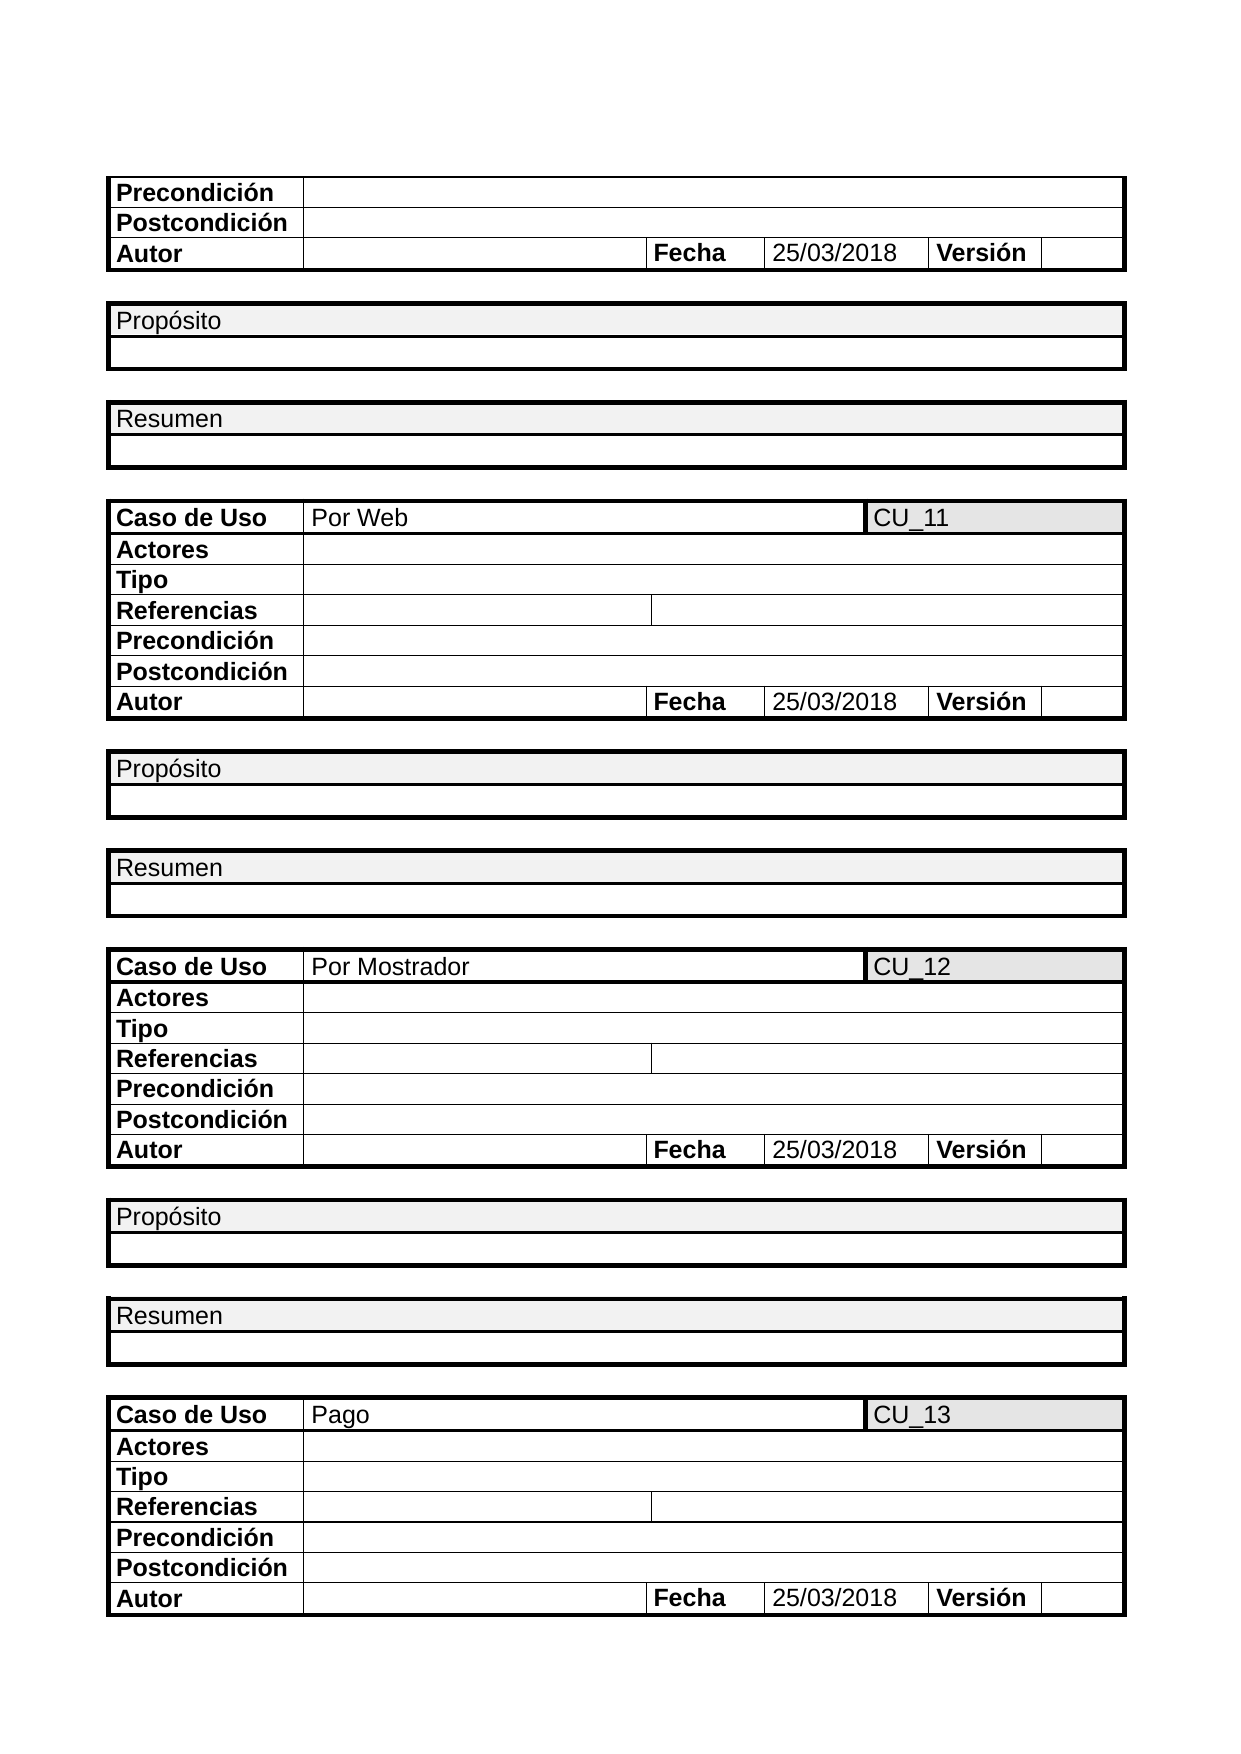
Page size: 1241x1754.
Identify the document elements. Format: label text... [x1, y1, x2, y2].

table_header CU_12 [868, 952, 1122, 980]
table_cell [304, 1523, 1122, 1552]
table_cell Actores [111, 535, 303, 564]
table_cell [304, 1583, 646, 1613]
table_cell Postcondición [111, 1553, 303, 1582]
table_cell [304, 1432, 1122, 1461]
table_cell [304, 1044, 651, 1073]
table_cell [652, 1492, 1122, 1521]
table_cell [111, 1333, 1122, 1362]
table_cell Referencias [111, 1044, 303, 1073]
table_cell Fecha [647, 1135, 764, 1164]
table_header Por Mostrador [304, 952, 863, 980]
table_cell [304, 984, 1122, 1012]
table_cell [304, 1013, 1122, 1043]
table_cell Referencias [111, 595, 303, 625]
table_cell [111, 885, 1122, 913]
table_cell Postcondición [111, 656, 303, 686]
table_cell Tipo [111, 565, 303, 594]
table_header Resumen [111, 1301, 1122, 1330]
table_cell Actores [111, 984, 303, 1012]
table_cell Precondición [111, 1074, 303, 1103]
table_cell [304, 238, 646, 268]
table_header Resumen [111, 405, 1122, 433]
table_cell Versión [929, 238, 1041, 268]
table_cell [111, 338, 1122, 366]
table_cell Precondición [111, 178, 303, 207]
table_cell [111, 1234, 1122, 1263]
table_cell 25/03/2018 [765, 687, 928, 716]
table_header Pago [304, 1400, 863, 1429]
table_header Propósito [111, 754, 1122, 783]
table_cell [111, 786, 1122, 815]
table_cell [304, 535, 1122, 564]
table_cell [111, 436, 1122, 465]
table_cell Tipo [111, 1013, 303, 1043]
table_cell [304, 626, 1122, 655]
table_cell Fecha [647, 1583, 764, 1613]
table_cell [304, 687, 646, 716]
table_cell [304, 565, 1122, 594]
table_cell [304, 178, 1122, 207]
table_cell [304, 595, 651, 625]
table_header Resumen [111, 853, 1122, 882]
table_header Caso de Uso [111, 503, 303, 532]
table_header CU_11 [868, 503, 1122, 532]
table_cell Precondición [111, 626, 303, 655]
table_cell Versión [929, 1583, 1041, 1613]
table_cell [1042, 238, 1122, 268]
table_header Propósito [111, 1202, 1122, 1231]
table_cell Fecha [647, 238, 764, 268]
table_cell [304, 1074, 1122, 1103]
table_cell [304, 656, 1122, 686]
table_header CU_13 [868, 1400, 1122, 1429]
table_cell Autor [111, 1583, 303, 1613]
table_cell [1042, 1583, 1122, 1613]
table_cell 25/03/2018 [765, 1135, 928, 1164]
table_cell [304, 1492, 651, 1521]
table_cell 25/03/2018 [765, 1583, 928, 1613]
table_cell Versión [929, 687, 1041, 716]
table_cell Tipo [111, 1462, 303, 1491]
table_cell Postcondición [111, 1105, 303, 1134]
table_header Propósito [111, 306, 1122, 334]
table_cell Autor [111, 687, 303, 716]
table_cell [304, 208, 1122, 237]
table_header Caso de Uso [111, 1400, 303, 1429]
table_cell [304, 1553, 1122, 1582]
table_cell Precondición [111, 1523, 303, 1552]
table_cell Postcondición [111, 208, 303, 237]
table_cell 25/03/2018 [765, 238, 928, 268]
table_cell Referencias [111, 1492, 303, 1521]
table_header Caso de Uso [111, 952, 303, 980]
table_cell Autor [111, 238, 303, 268]
table_cell [652, 1044, 1122, 1073]
table_header Por Web [304, 503, 863, 532]
table_cell Actores [111, 1432, 303, 1461]
table_cell Versión [929, 1135, 1041, 1164]
table_cell [304, 1462, 1122, 1491]
table_cell Autor [111, 1135, 303, 1164]
table_cell [304, 1105, 1122, 1134]
table_cell [304, 1135, 646, 1164]
table_cell [1042, 1135, 1122, 1164]
table_cell [652, 595, 1122, 625]
table_cell [1042, 687, 1122, 716]
table_cell Fecha [647, 687, 764, 716]
